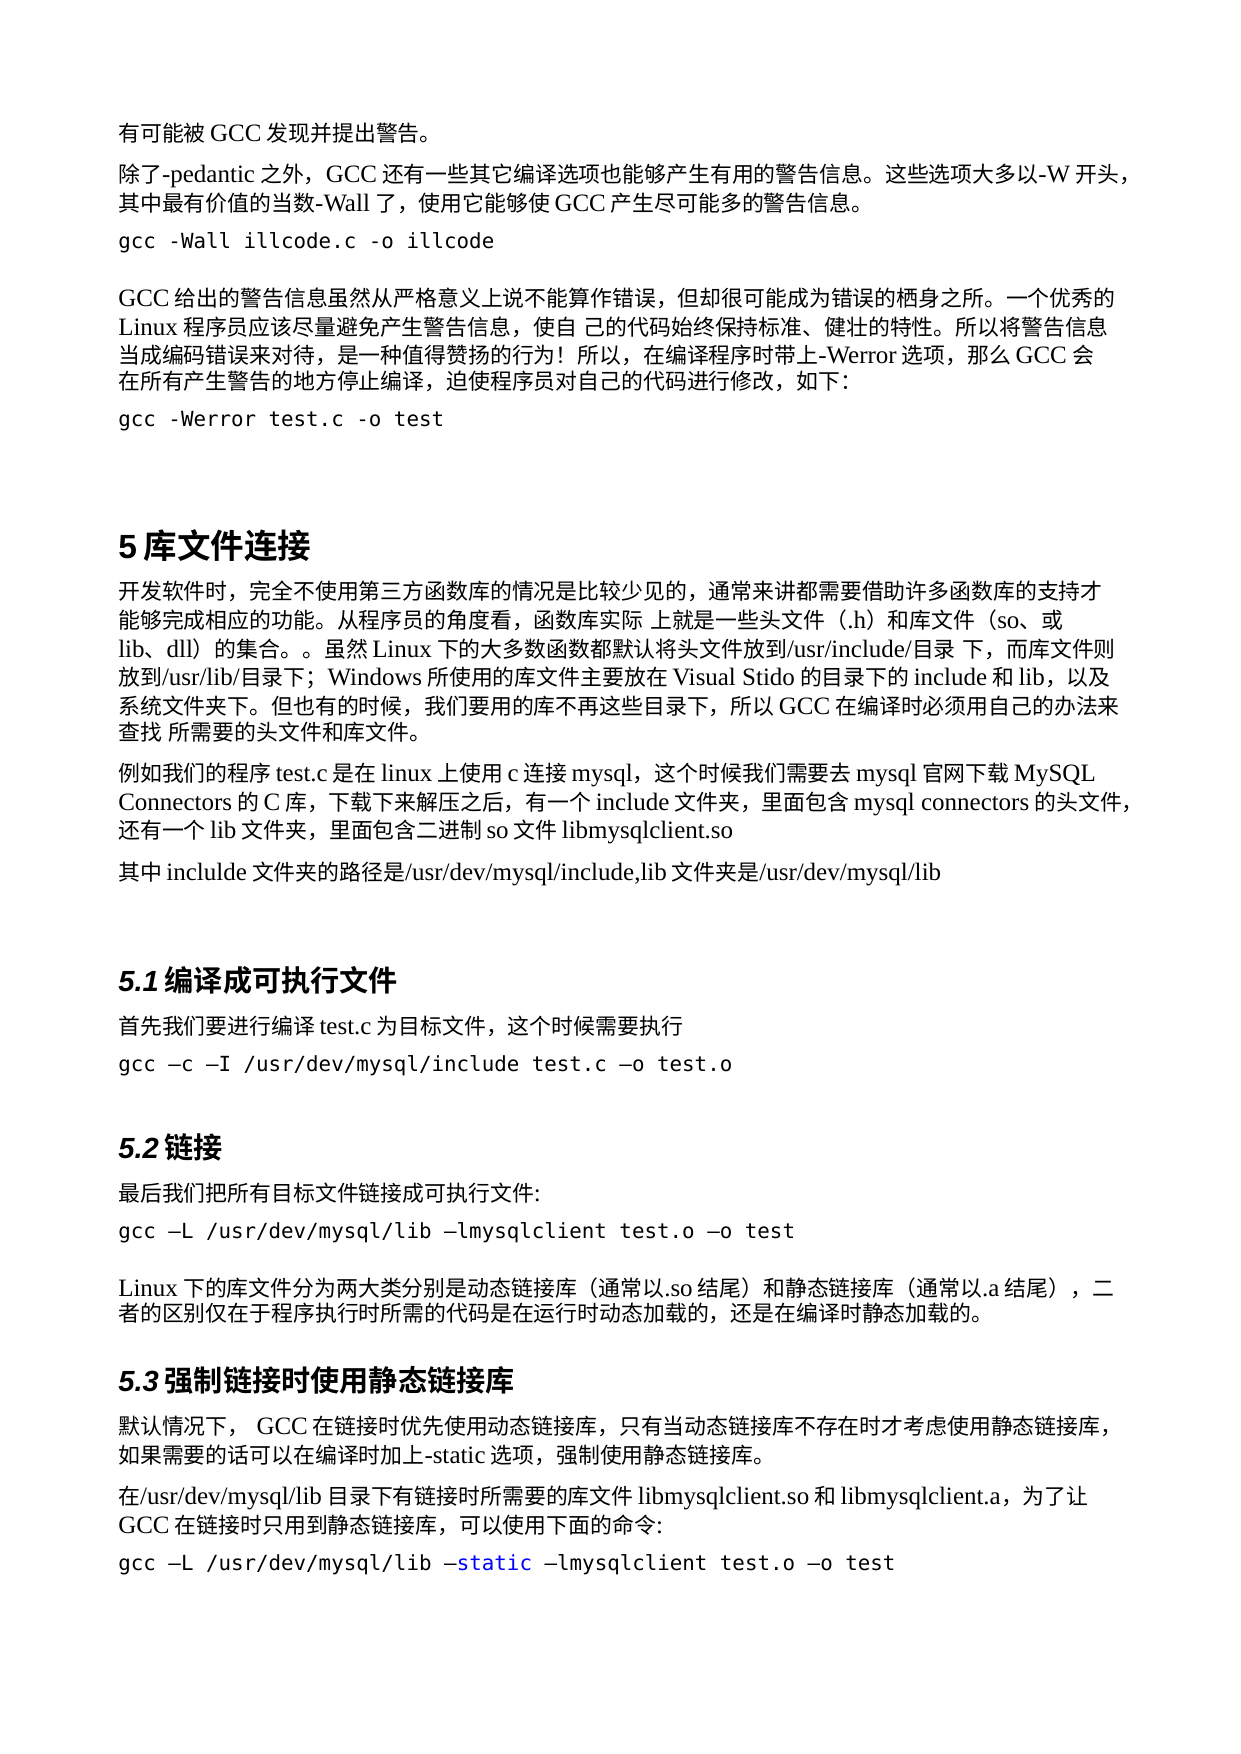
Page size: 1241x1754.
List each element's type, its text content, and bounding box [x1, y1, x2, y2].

text gcc –L /usr/dev/mysql/lib –static –lmysqlclient test.o –o test [118, 1551, 1122, 1576]
text GCC给出的警告信息虽然从严格意义上说不能算作错误，但却很可能成为错误的栖身之所。一个优秀的Linux程序员应该尽量避免产生警告信息，使自 己的代码始终保持标准、健壮的特性。所以将警告信息当成编码错误来对待，是一种值得赞扬的行为！所以，在编译程序时带上-Werror选项，那么GCC会 在所有产生警告的地方停止编译，迫使程序员对自己的代码进行修改，如下： [118, 283, 1122, 395]
text 开发软件时，完全不使用第三方函数库的情况是比较少见的，通常来讲都需要借助许多函数库的支持才能够完成相应的功能。从程序员的角度看，函数库实际 上就是一些头文件（.h）和库文件（so、或lib、dll）的集合。。虽然Linux下的大多数函数都默认将头文件放到/usr/include/目录 下，而库文件则放到/usr/lib/目录下；Windows所使用的库文件主要放在Visual Stido的目录下的include和lib，以及系统文件夹下。但也有的时候，我们要用的库不再这些目录下，所以GCC在编译时必须用自己的办法来查找 所需要的头文件和库文件。 [118, 579, 1122, 745]
text 有可能被GCC发现并提出警告。 [118, 118, 1122, 147]
text 例如我们的程序test.c是在linux上使用c连接mysql，这个时候我们需要去mysql官网下载MySQL Connectors的C库，下载下来解压之后，有一个include文件夹，里面包含mysql connectors的头文件，还有一个lib文件夹，里面包含二进制so文件libmysqlclient.so [118, 758, 1122, 844]
text gcc –L /usr/dev/mysql/lib –lmysqlclient test.o –o test [118, 1219, 1122, 1243]
subtitle 5.2链接 [118, 1131, 1122, 1165]
text gcc -Wall illcode.c -o illcode [118, 229, 1122, 254]
text 除了-pedantic之外，GCC还有一些其它编译选项也能够产生有用的警告信息。这些选项大多以-W开头，其中最有价值的当数-Wall了，使用它能够使GCC产生尽可能多的警告信息。 [118, 159, 1122, 217]
subtitle 5库文件连接 [118, 527, 1122, 567]
text Linux下的库文件分为两大类分别是动态链接库（通常以.so结尾）和静态链接库（通常以.a结尾），二者的区别仅在于程序执行时所需的代码是在运行时动态加载的，还是在编译时静态加载的。 [118, 1273, 1122, 1327]
subtitle 5.3强制链接时使用静态链接库 [118, 1364, 1122, 1399]
text 其中inclulde文件夹的路径是/usr/dev/mysql/include,lib文件夹是/usr/dev/mysql/lib [118, 857, 1122, 885]
text 最后我们把所有目标文件链接成可执行文件: [118, 1178, 1122, 1206]
text gcc -Werror test.c -o test [118, 407, 1122, 432]
subtitle 5.1编译成可执行文件 [118, 964, 1122, 998]
text 首先我们要进行编译test.c为目标文件，这个时候需要执行 [118, 1011, 1122, 1040]
text gcc –c –I /usr/dev/mysql/include test.c –o test.o [118, 1052, 1122, 1076]
text 默认情况下， GCC在链接时优先使用动态链接库，只有当动态链接库不存在时才考虑使用静态链接库，如果需要的话可以在编译时加上-static选项，强制使用静态链接库。 [118, 1411, 1122, 1469]
text 在/usr/dev/mysql/lib目录下有链接时所需要的库文件libmysqlclient.so和libmysqlclient.a，为了让GCC在链接时只用到静态链接库，可以使用下面的命令: [118, 1481, 1122, 1539]
